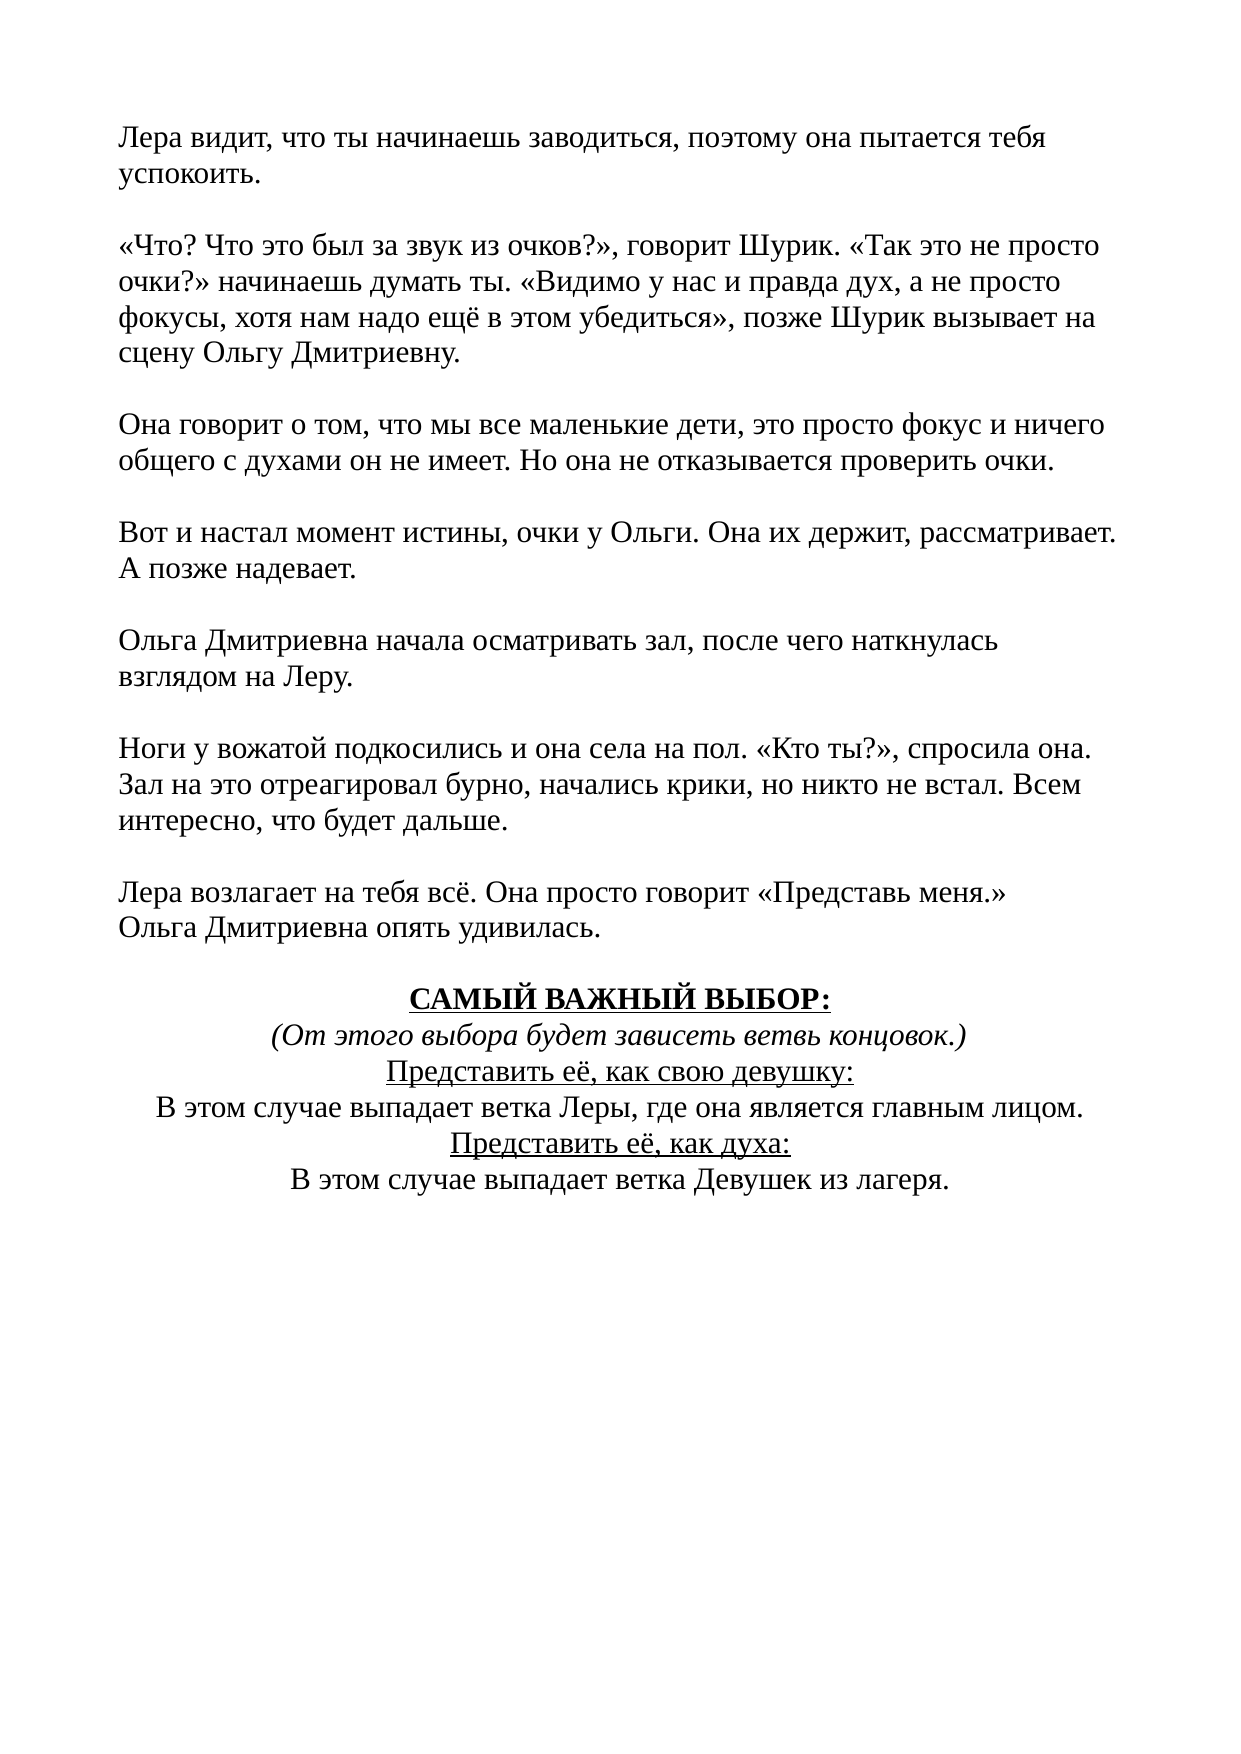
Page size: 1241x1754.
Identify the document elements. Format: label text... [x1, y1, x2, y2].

text «Что? Что это был за звук из очков?», говорит Шурик. «Так это не просто очки?» начинаешь думать ты. «Видимо у нас и правда дух, а не просто фокусы, хотя нам надо ещё в этом убедиться», позже Шурик вызывает на сцену Ольгу Дмитриевну. [118, 226, 1122, 370]
text Вот и настал момент истины, очки у Ольги. Она их держит, рассматривает. А позже надевает. [118, 513, 1122, 585]
text Представить её, как свою девушку: [118, 1052, 1122, 1088]
text (От этого выбора будет зависеть ветвь концовок.) [118, 1017, 1122, 1052]
text САМЫЙ ВАЖНЫЙ ВЫБОР: [118, 981, 1122, 1017]
text Ольга Дмитриевна опять удивилась. [118, 909, 1122, 945]
text Лера видит, что ты начинаешь заводиться, поэтому она пытается тебя успокоить. [118, 118, 1122, 190]
text В этом случае выпадает ветка Девушек из лагеря. [118, 1160, 1122, 1196]
text Она говорит о том, что мы все маленькие дети, это просто фокус и ничего общего с духами он не имеет. Но она не отказывается проверить очки. [118, 406, 1122, 477]
text Лера возлагает на тебя всё. Она просто говорит «Представь меня.» [118, 873, 1122, 909]
text Ольга Дмитриевна начала осматривать зал, после чего наткнулась взглядом на Леру. [118, 621, 1122, 693]
text В этом случае выпадает ветка Леры, где она является главным лицом. [118, 1088, 1122, 1124]
text Представить её, как духа: [118, 1124, 1122, 1160]
text Ноги у вожатой подкосились и она села на пол. «Кто ты?», спросила она. Зал на это отреагировал бурно, начались крики, но никто не встал. Всем интересно, что будет дальше. [118, 729, 1122, 837]
